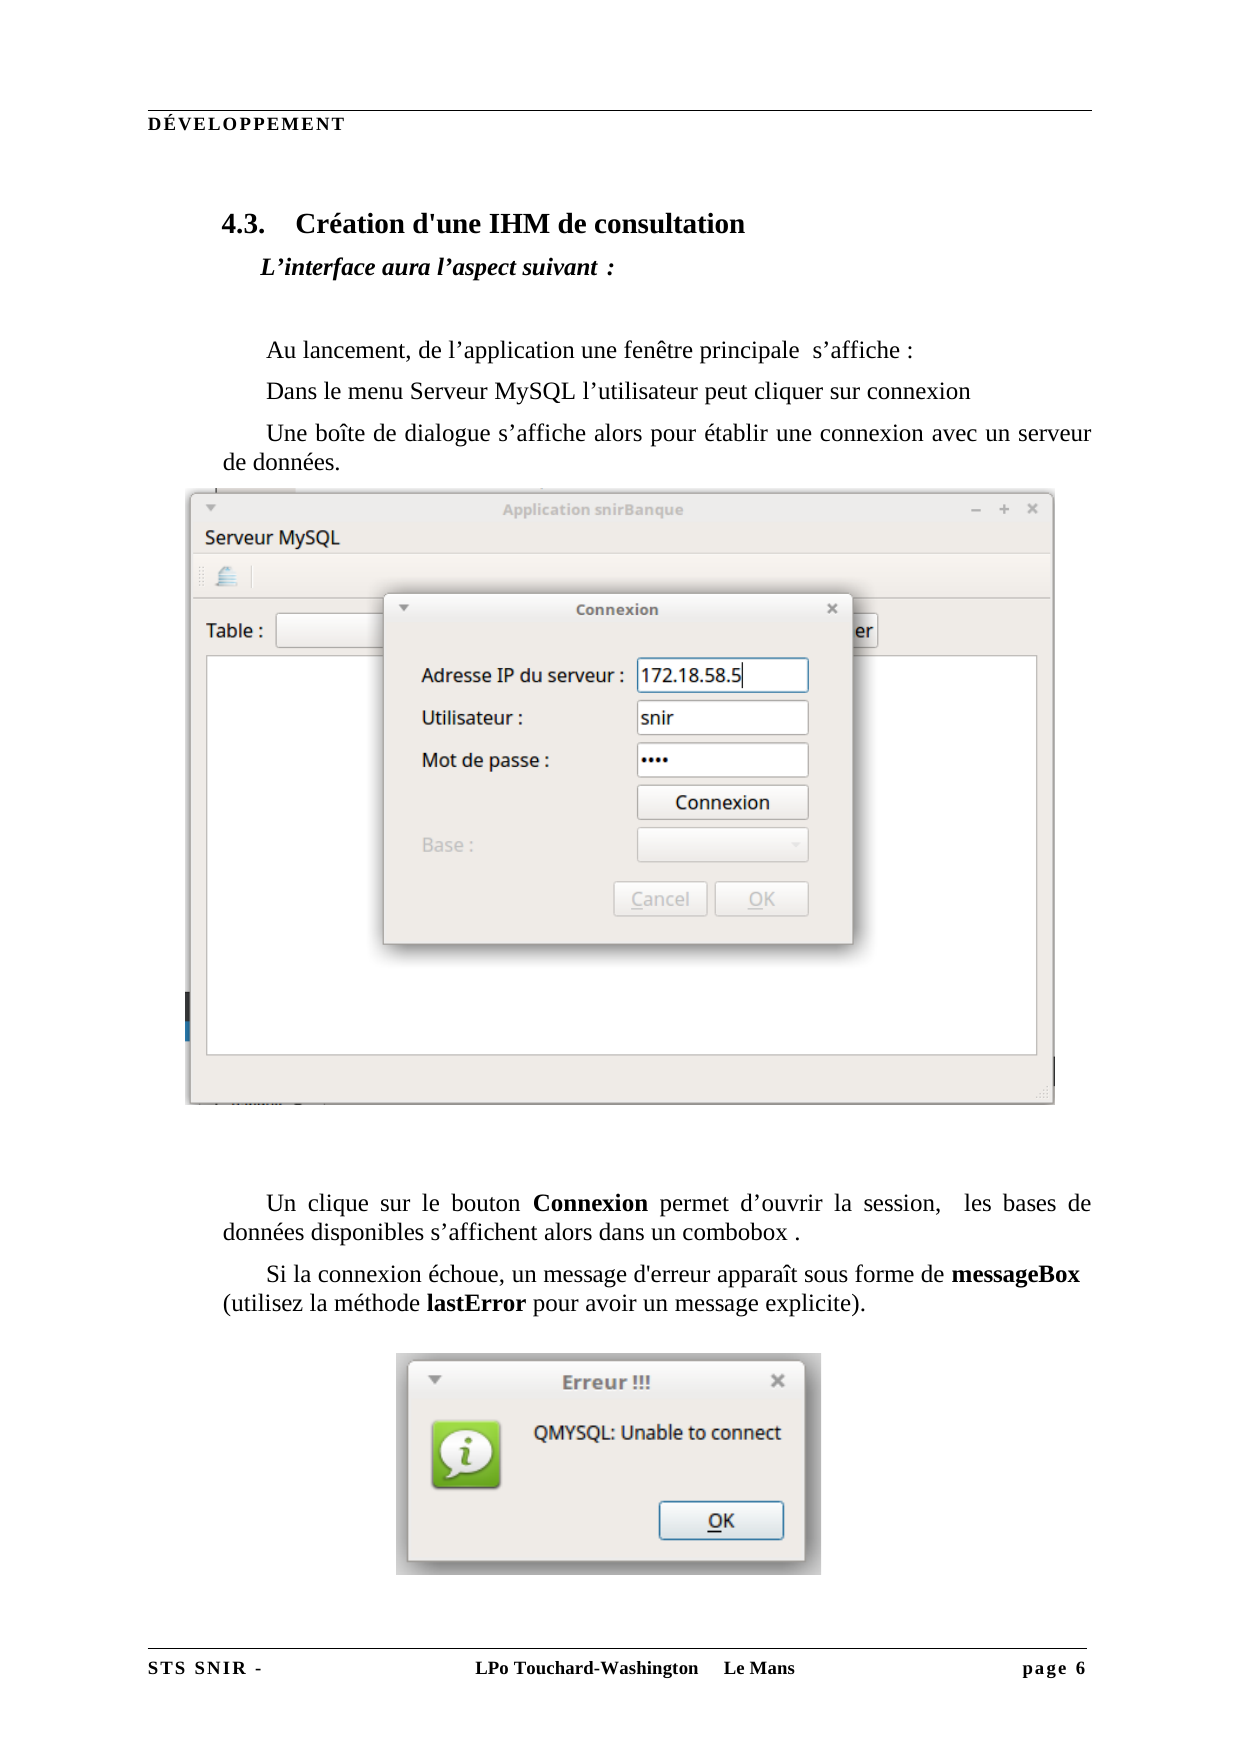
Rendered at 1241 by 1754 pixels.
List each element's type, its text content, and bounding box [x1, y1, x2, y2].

text Une boîte de dialogue s’affiche alors pour établir une connexion avec un serveur de données. [223, 418, 1092, 476]
picture [396, 1353, 822, 1575]
text Dans le menu Serveur MySQL l’utilisateur peut cliquer sur connexion [223, 376, 1092, 405]
text L’interface aura l’aspect suivant : [260, 251, 1092, 280]
subtitle Création d'une IHM de consultation [221, 210, 1092, 239]
text Si la connexion échoue, un message d'erreur apparaît sous forme de messageBox (utilisez la méthode lastError pour avoir un message explicite). [223, 1259, 1092, 1346]
text Un clique sur le bouton Connexion permet d’ouvrir la session, les bases de données disponibles s’affichent alors dans un combobox . [223, 1188, 1092, 1246]
text Au lancement, de l’application une fenêtre principale s’affiche : [223, 334, 1092, 363]
picture [185, 488, 1055, 1105]
